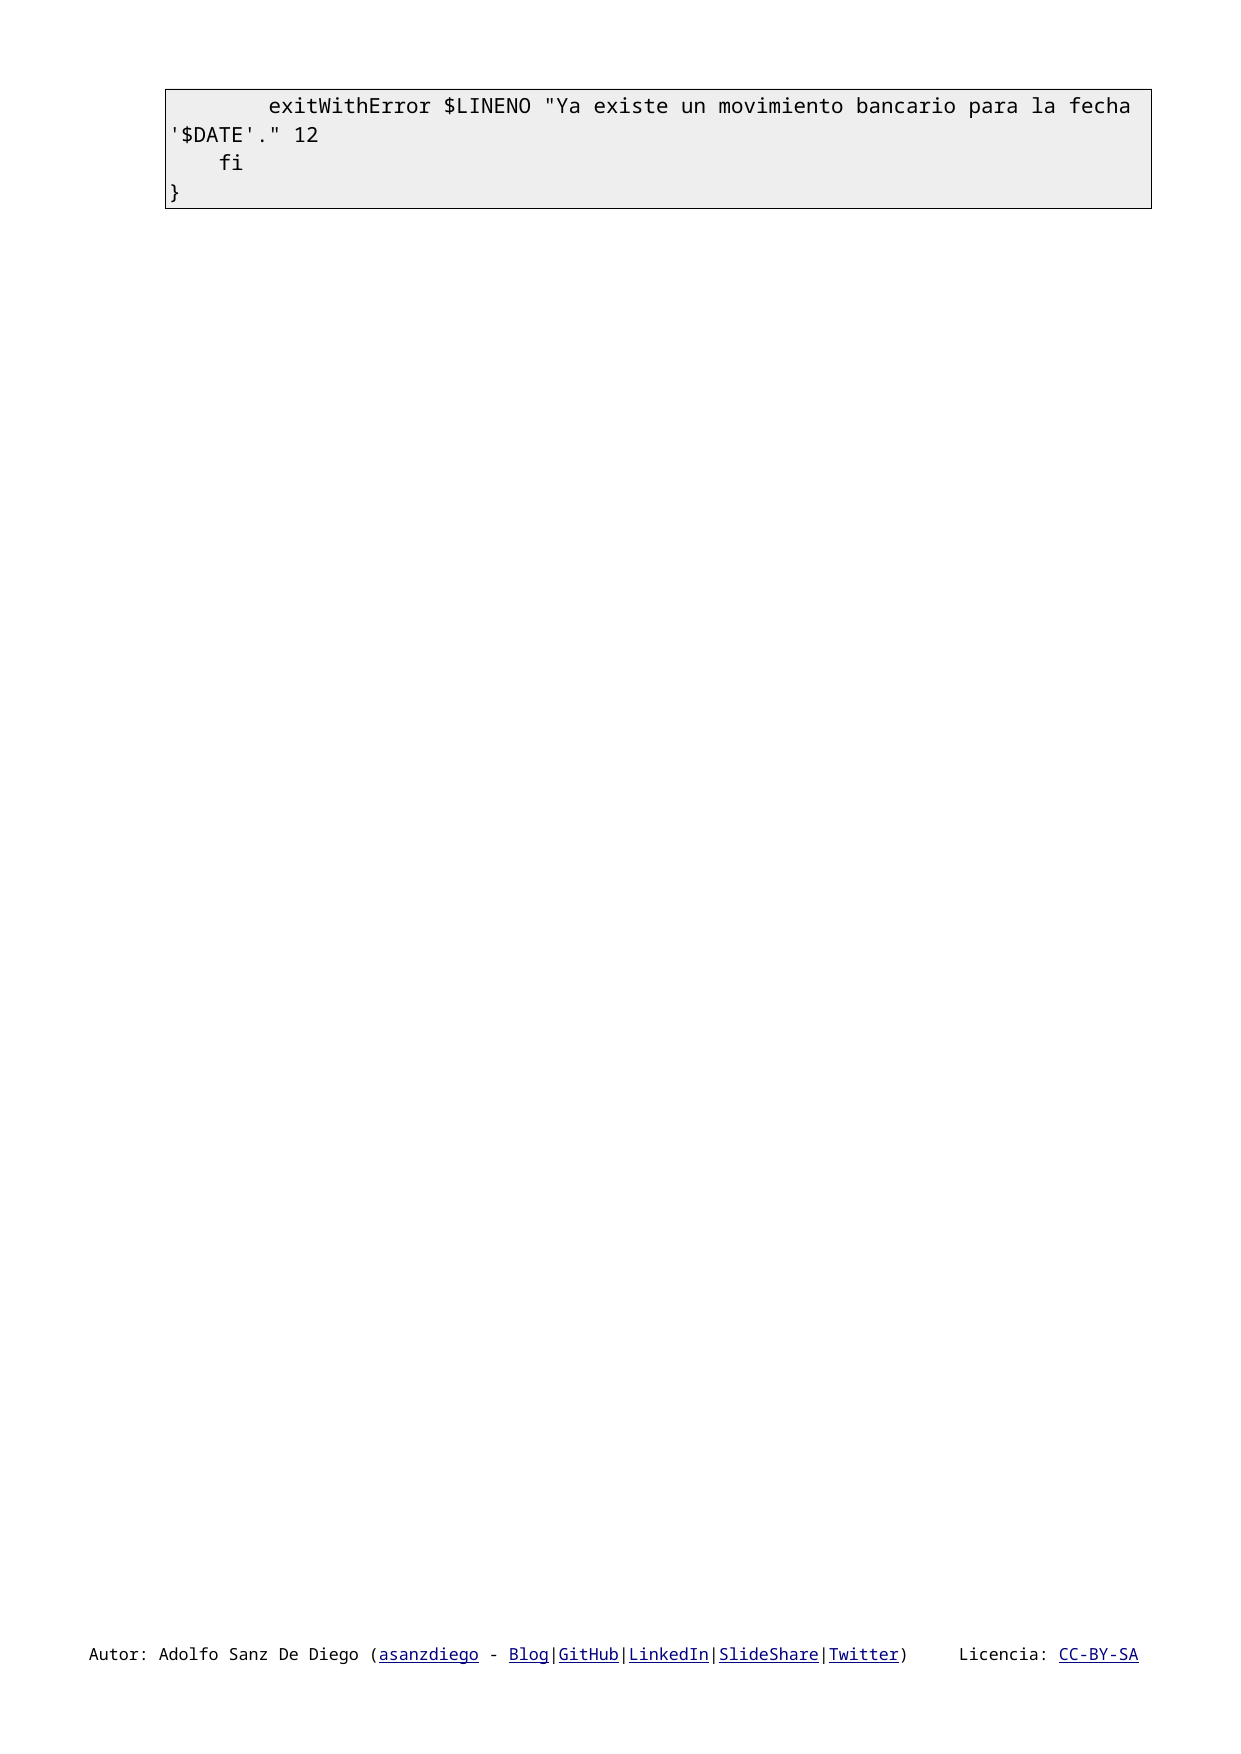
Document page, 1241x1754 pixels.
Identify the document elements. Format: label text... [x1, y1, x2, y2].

text exitWithError $LINENO "Ya existe un movimiento bancario para la fecha '$DATE'." 12 [166, 90, 1151, 145]
text } [166, 174, 1151, 208]
text fi [166, 145, 1151, 174]
